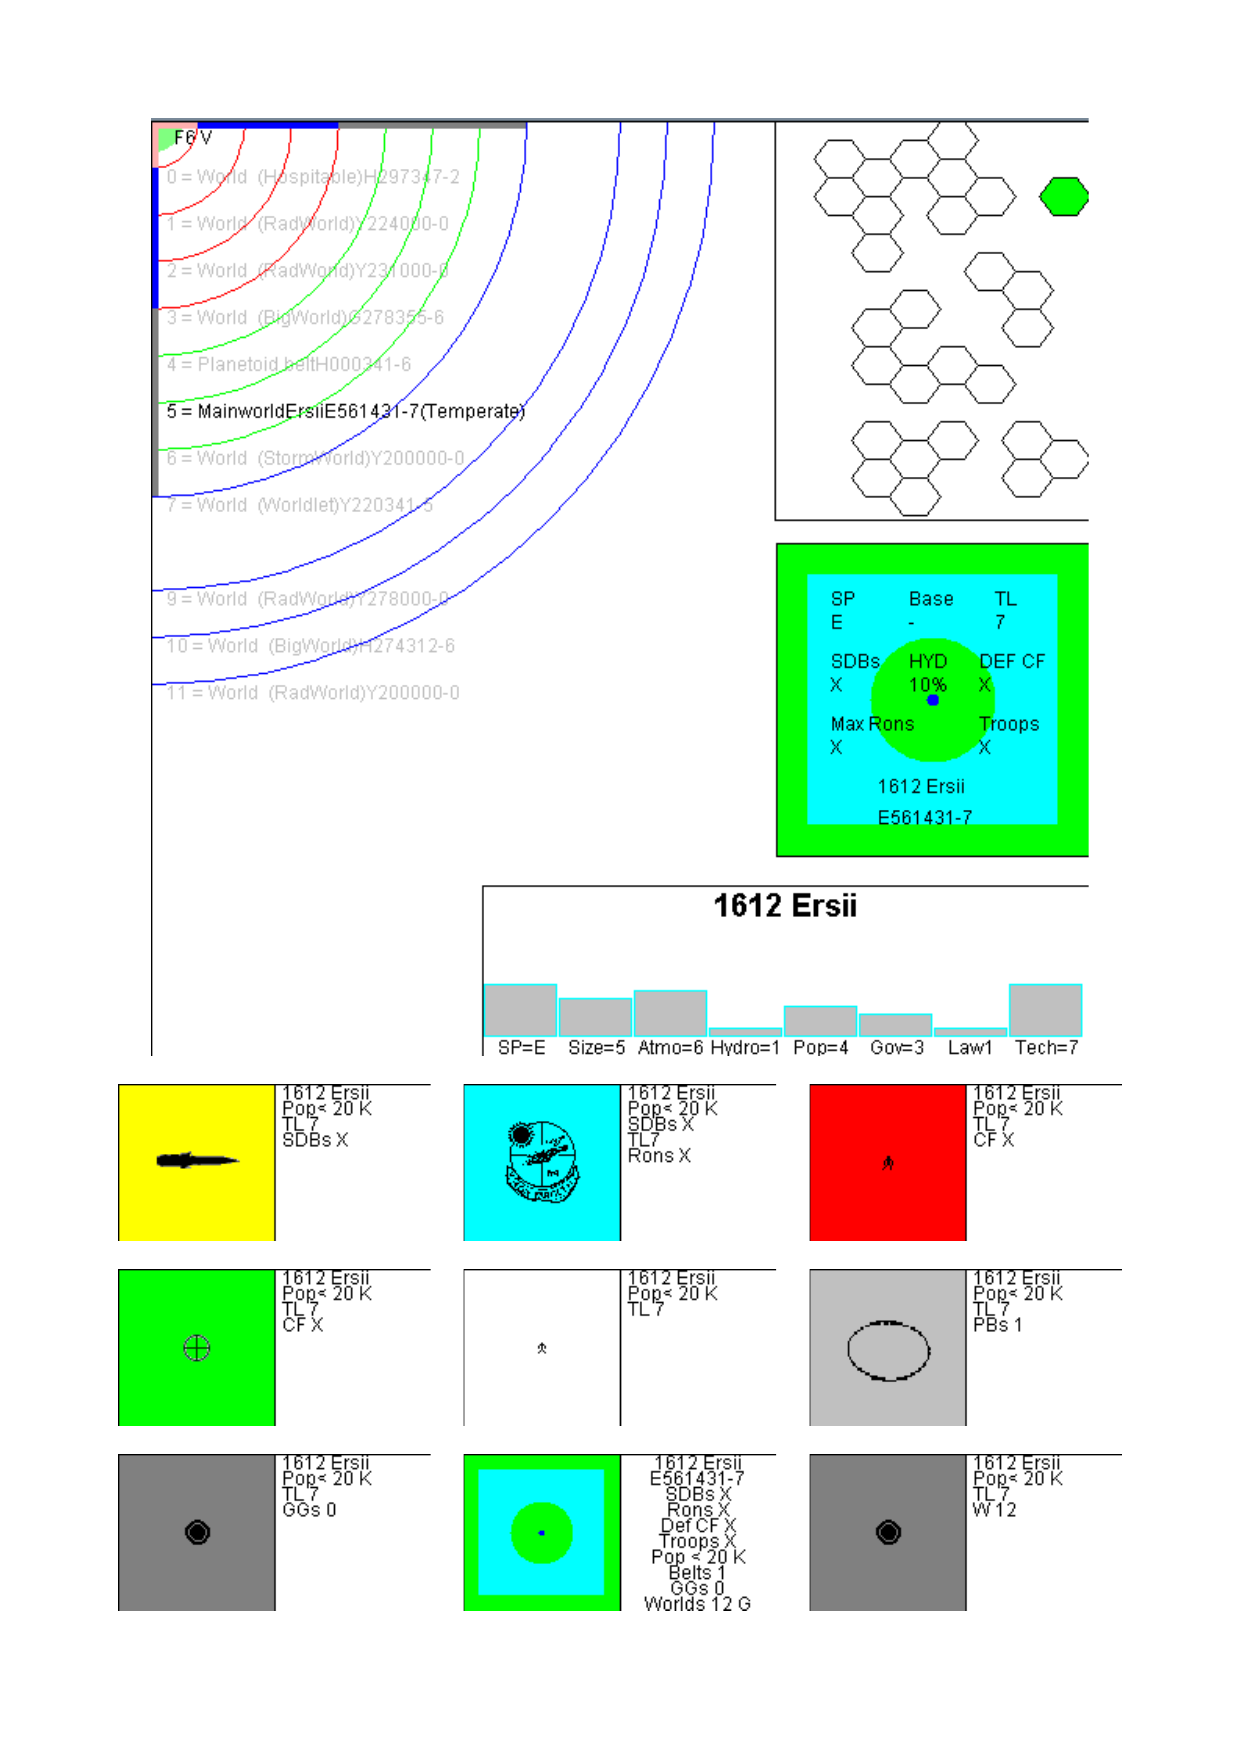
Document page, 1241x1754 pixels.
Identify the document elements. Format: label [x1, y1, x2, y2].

picture [118, 1269, 431, 1426]
picture [809, 1084, 1122, 1241]
picture [809, 1269, 1122, 1426]
picture [118, 1454, 431, 1611]
picture [118, 1084, 431, 1241]
picture [463, 1454, 777, 1611]
picture [463, 1269, 777, 1426]
picture [151, 118, 1089, 1056]
picture [809, 1454, 1122, 1611]
picture [463, 1084, 777, 1241]
